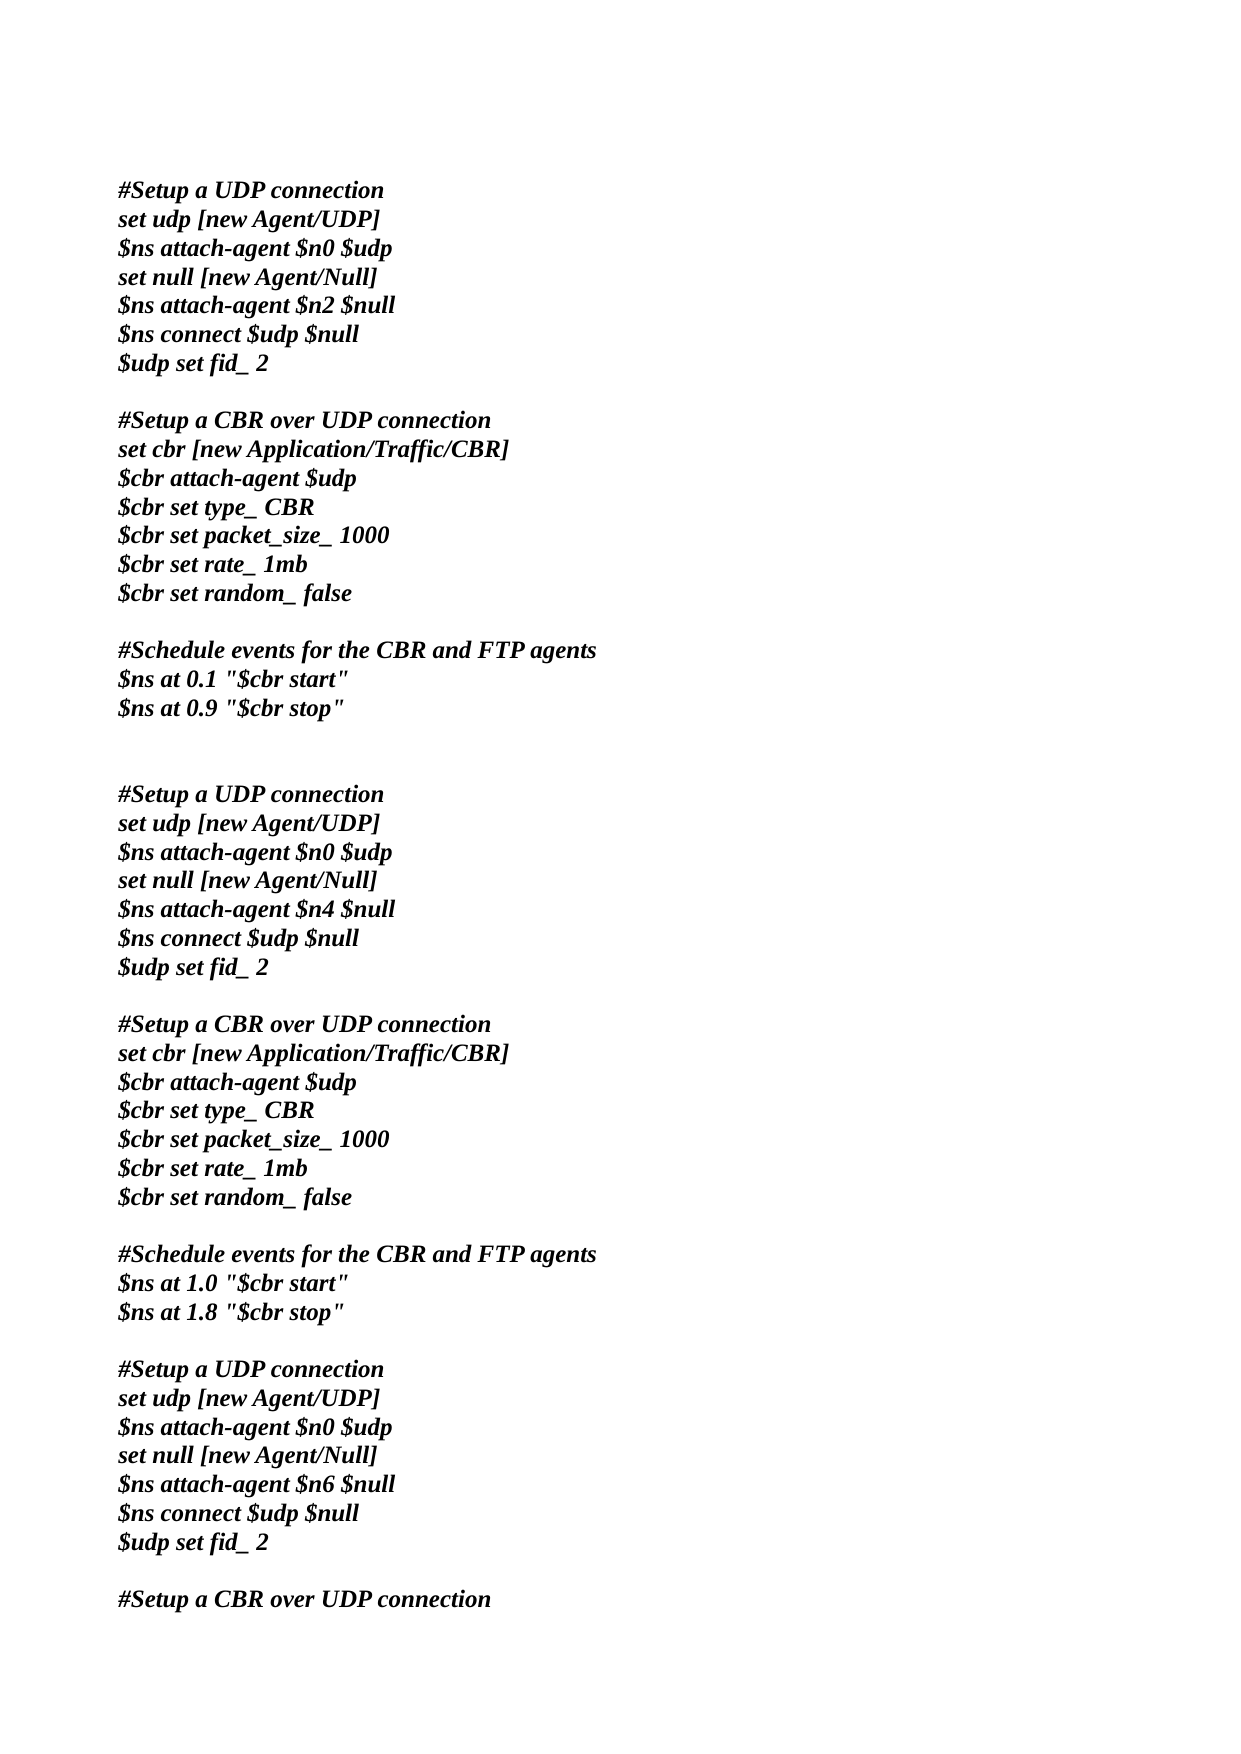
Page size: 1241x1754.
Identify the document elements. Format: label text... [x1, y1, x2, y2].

text $ns at 1.8 "$cbr stop" [118, 1297, 1122, 1326]
text $ns at 0.1 "$cbr start" [118, 664, 1122, 693]
text $cbr attach-agent $udp [118, 1067, 1122, 1096]
text #Setup a UDP connection [118, 779, 1122, 808]
text set null [new Agent/Null] [118, 866, 1122, 894]
text set cbr [new Application/Traffic/CBR] [118, 1038, 1122, 1067]
text $cbr set rate_ 1mb [118, 549, 1122, 578]
text $cbr attach-agent $udp [118, 463, 1122, 492]
text #Setup a UDP connection [118, 176, 1122, 204]
text $cbr set random_ false [118, 1182, 1122, 1211]
text set udp [new Agent/UDP] [118, 204, 1122, 233]
text $ns attach-agent $n2 $null [118, 291, 1122, 319]
text #Schedule events for the CBR and FTP agents [118, 636, 1122, 664]
text $ns attach-agent $n0 $udp [118, 233, 1122, 262]
text $ns connect $udp $null [118, 319, 1122, 348]
text $udp set fid_ 2 [118, 348, 1122, 377]
text #Setup a CBR over UDP connection [118, 1009, 1122, 1038]
text $udp set fid_ 2 [118, 952, 1122, 981]
text set udp [new Agent/UDP] [118, 808, 1122, 837]
text set cbr [new Application/Traffic/CBR] [118, 434, 1122, 463]
text $ns attach-agent $n6 $null [118, 1469, 1122, 1498]
text $ns attach-agent $n4 $null [118, 894, 1122, 923]
text #Setup a UDP connection [118, 1354, 1122, 1383]
text $ns connect $udp $null [118, 923, 1122, 952]
text $cbr set type_ CBR [118, 1096, 1122, 1124]
text $cbr set packet_size_ 1000 [118, 521, 1122, 549]
text $ns connect $udp $null [118, 1498, 1122, 1527]
text $cbr set type_ CBR [118, 492, 1122, 521]
text set null [new Agent/Null] [118, 262, 1122, 291]
text $cbr set rate_ 1mb [118, 1153, 1122, 1182]
text $ns at 0.9 "$cbr stop" [118, 693, 1122, 722]
text set null [new Agent/Null] [118, 1441, 1122, 1469]
text $udp set fid_ 2 [118, 1527, 1122, 1556]
text $ns attach-agent $n0 $udp [118, 1412, 1122, 1441]
text $cbr set packet_size_ 1000 [118, 1124, 1122, 1153]
text $ns at 1.0 "$cbr start" [118, 1268, 1122, 1297]
text set udp [new Agent/UDP] [118, 1383, 1122, 1412]
text $ns attach-agent $n0 $udp [118, 837, 1122, 866]
text #Schedule events for the CBR and FTP agents [118, 1239, 1122, 1268]
text $cbr set random_ false [118, 578, 1122, 607]
text #Setup a CBR over UDP connection [118, 1584, 1122, 1613]
text #Setup a CBR over UDP connection [118, 406, 1122, 434]
